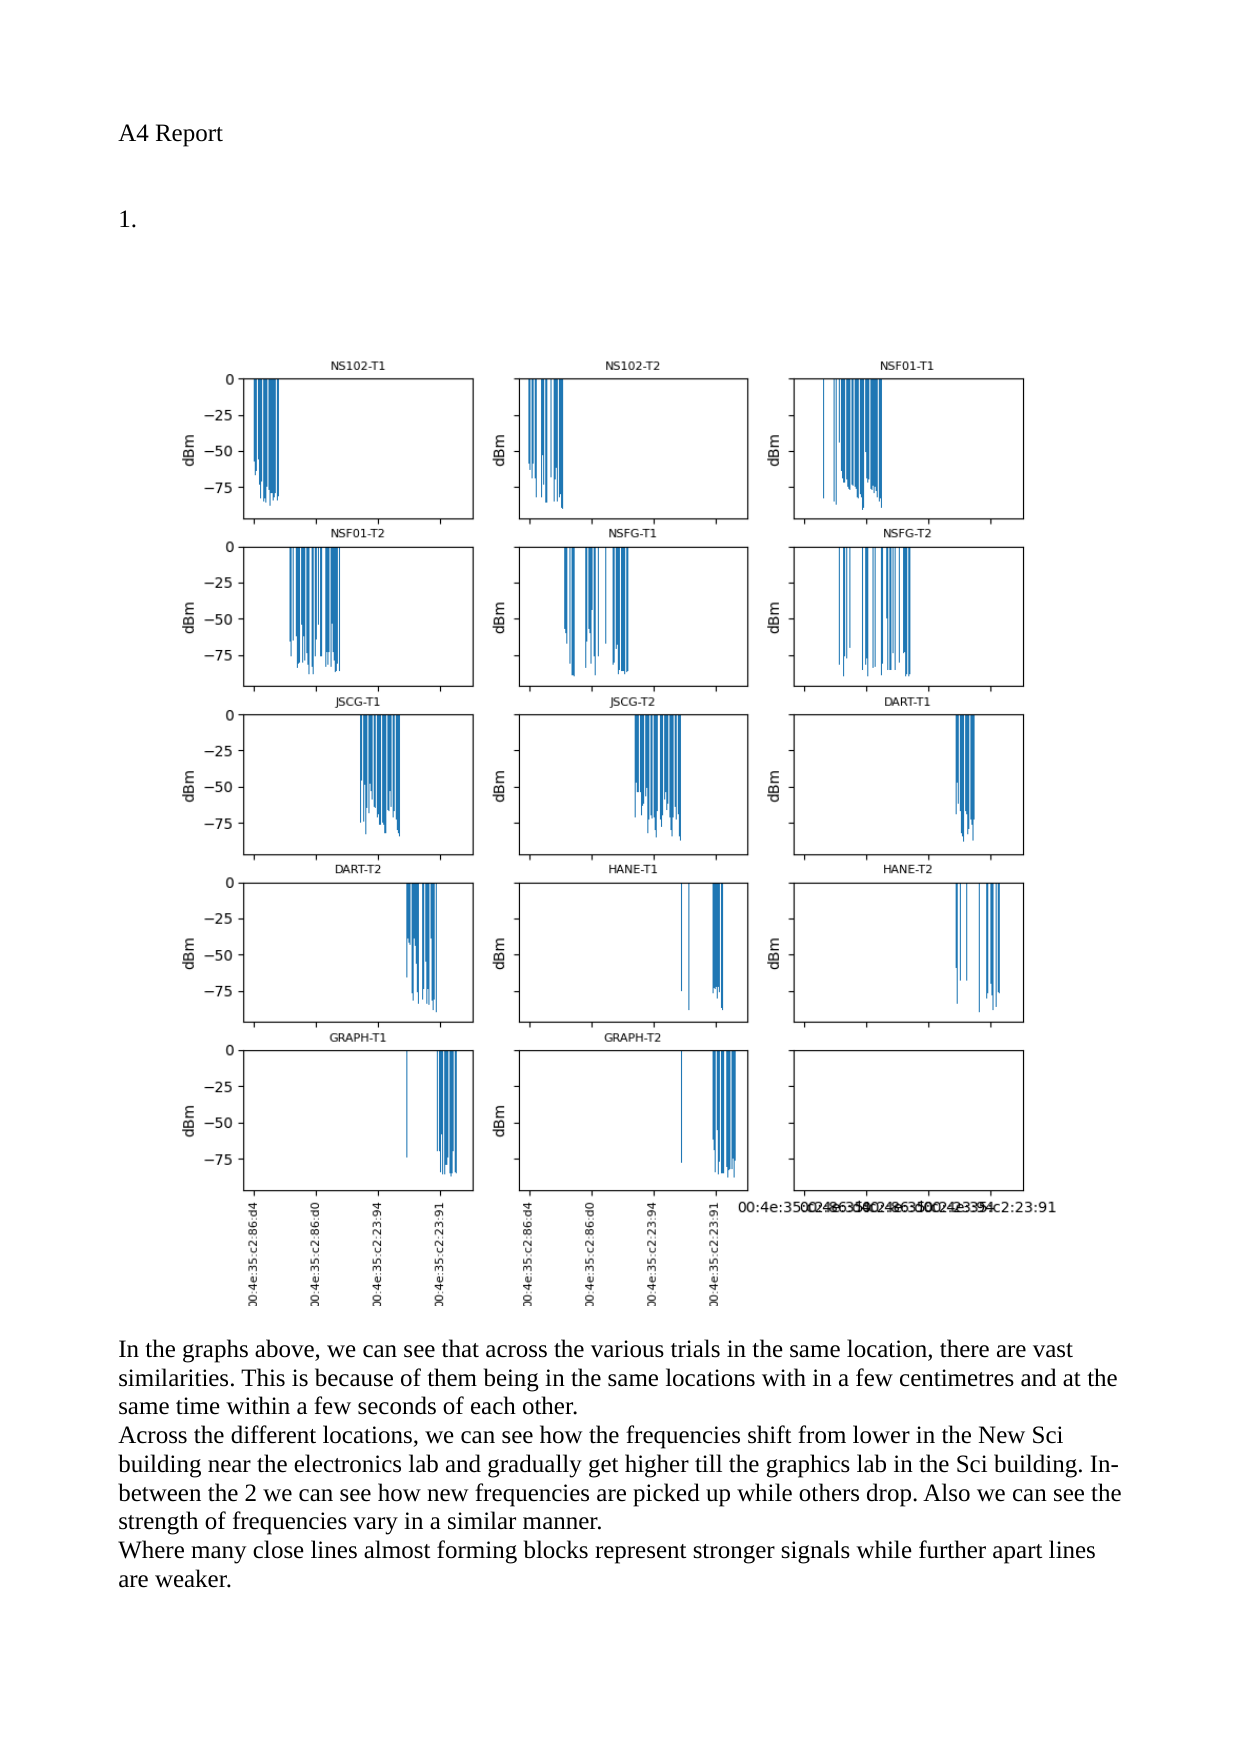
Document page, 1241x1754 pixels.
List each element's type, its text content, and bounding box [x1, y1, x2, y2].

text Across the different locations, we can see how the frequencies shift from lower in the New Sci building near the electronics lab and gradually get higher till the graphics lab in the Sci building. In-between the 2 we can see how new frequencies are picked up while others drop. Also we can see the strength of frequencies vary in a similar manner. [118, 1420, 1122, 1535]
text A4 Report [118, 118, 1122, 147]
text Where many close lines almost forming blocks represent stronger signals while further apart lines are weaker. [118, 1535, 1122, 1593]
picture [118, 252, 1123, 1306]
text 1. [118, 204, 1122, 233]
text In the graphs above, we can see that across the various trials in the same location, there are vast similarities. This is because of them being in the same locations with in a few centimetres and at the same time within a few seconds of each other. [118, 1334, 1122, 1420]
